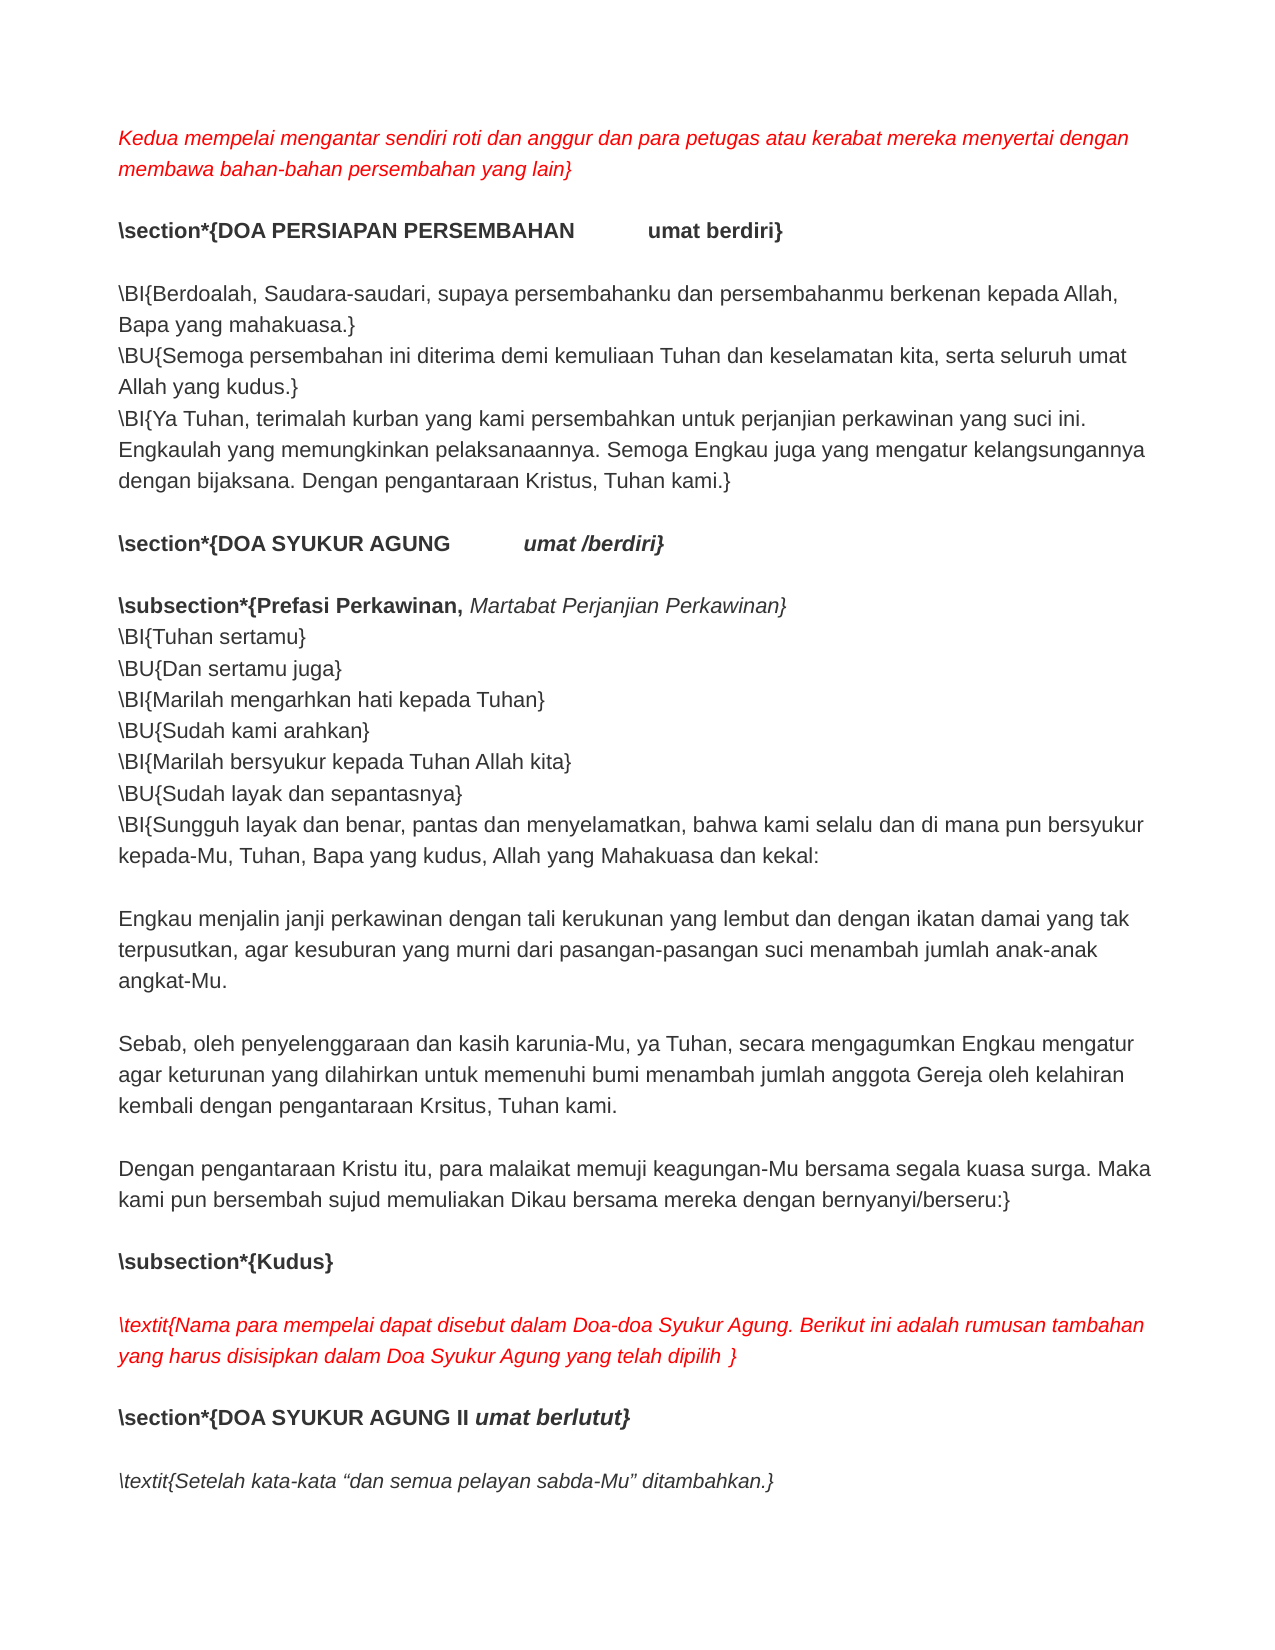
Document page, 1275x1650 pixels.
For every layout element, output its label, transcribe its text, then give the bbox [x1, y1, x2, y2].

text \textit{Setelah kata-kata “dan semua pelayan sabda-Mu” ditambahkan.} [118, 1462, 1157, 1493]
text \subsection*{Prefasi Perkawinan, Martabat Perjanjian Perkawinan} [118, 587, 1157, 618]
text \BI{Sungguh layak dan benar, pantas dan menyelamatkan, bahwa kami selalu dan di mana pun bersyukur kepada-Mu, Tuhan, Bapa yang kudus, Allah yang Mahakuasa dan kekal: [118, 806, 1157, 868]
text \BU{Semoga persembahan ini diterima demi kemuliaan Tuhan dan keselamatan kita, serta seluruh umat Allah yang kudus.} [118, 337, 1157, 399]
text Sebab, oleh penyelenggaraan dan kasih karunia-Mu, ya Tuhan, secara mengagumkan Engkau mengatur agar keturunan yang dilahirkan untuk memenuhi bumi menambah jumlah anggota Gereja oleh kelahiran kembali dengan pengantaraan Krsitus, Tuhan kami. [118, 1024, 1157, 1118]
text Kedua mempelai mengantar sendiri roti dan anggur dan para petugas atau kerabat mereka menyertai dengan membawa bahan-bahan persembahan yang lain} [118, 118, 1157, 181]
text \section*{DOA PERSIAPAN PERSEMBAHAN umat berdiri} [118, 212, 1157, 243]
text \BI{Berdoalah, Saudara-saudari, supaya persembahanku dan persembahanmu berkenan kepada Allah, Bapa yang mahakuasa.} [118, 274, 1157, 337]
text \BI{Marilah mengarhkan hati kepada Tuhan} [118, 681, 1157, 712]
text \textit{Nama para mempelai dapat disebut dalam Doa-doa Syukur Agung. Berikut ini adalah rumusan tambahan yang harus disisipkan dalam Doa Syukur Agung yang telah dipilih } [118, 1306, 1157, 1368]
text \BI{Marilah bersyukur kepada Tuhan Allah kita} [118, 743, 1157, 774]
text \section*{DOA SYUKUR AGUNG umat /berdiri} [118, 524, 1157, 556]
text \BU{Sudah layak dan sepantasnya} [118, 774, 1157, 806]
text \BI{Tuhan sertamu} [118, 618, 1157, 649]
text \section*{DOA SYUKUR AGUNG II umat berlutut} [118, 1399, 1157, 1431]
text \BU{Sudah kami arahkan} [118, 712, 1157, 743]
text Engkau menjalin janji perkawinan dengan tali kerukunan yang lembut dan dengan ikatan damai yang tak terpusutkan, agar kesuburan yang murni dari pasangan-pasangan suci menambah jumlah anak-anak angkat-Mu. [118, 899, 1157, 993]
text Dengan pengantaraan Kristu itu, para malaikat memuji keagungan-Mu bersama segala kuasa surga. Maka kami pun bersembah sujud memuliakan Dikau bersama mereka dengan bernyanyi/berseru:} [118, 1149, 1157, 1212]
text \subsection*{Kudus} [118, 1243, 1157, 1274]
text \BU{Dan sertamu juga} [118, 649, 1157, 681]
text \BI{Ya Tuhan, terimalah kurban yang kami persembahkan untuk perjanjian perkawinan yang suci ini. Engkaulah yang memungkinkan pelaksanaannya. Semoga Engkau juga yang mengatur kelangsungannya dengan bijaksana. Dengan pengantaraan Kristus, Tuhan kami.} [118, 399, 1157, 493]
